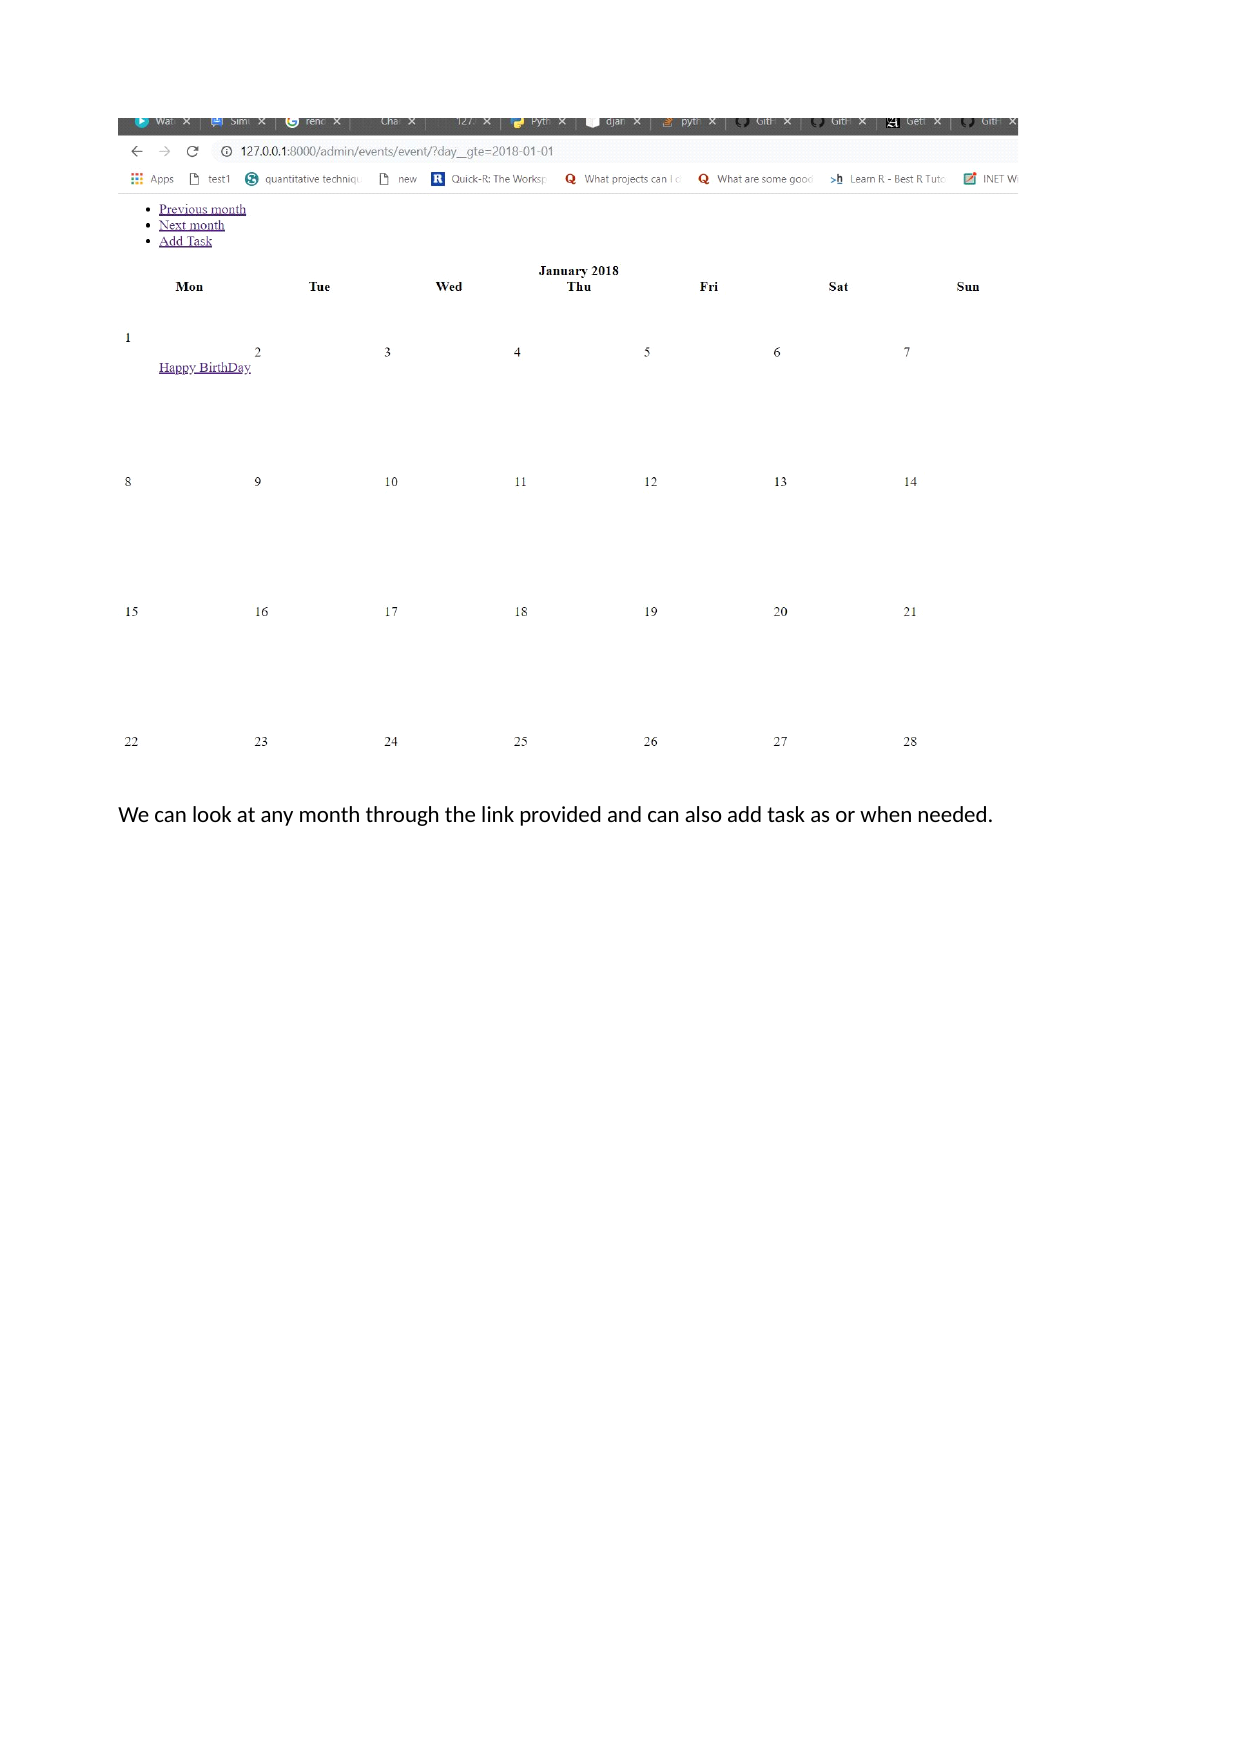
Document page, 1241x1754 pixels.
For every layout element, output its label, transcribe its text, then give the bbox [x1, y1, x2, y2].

text We can look at any month through the link provided and can also add task as or when needed. [118, 800, 1122, 828]
